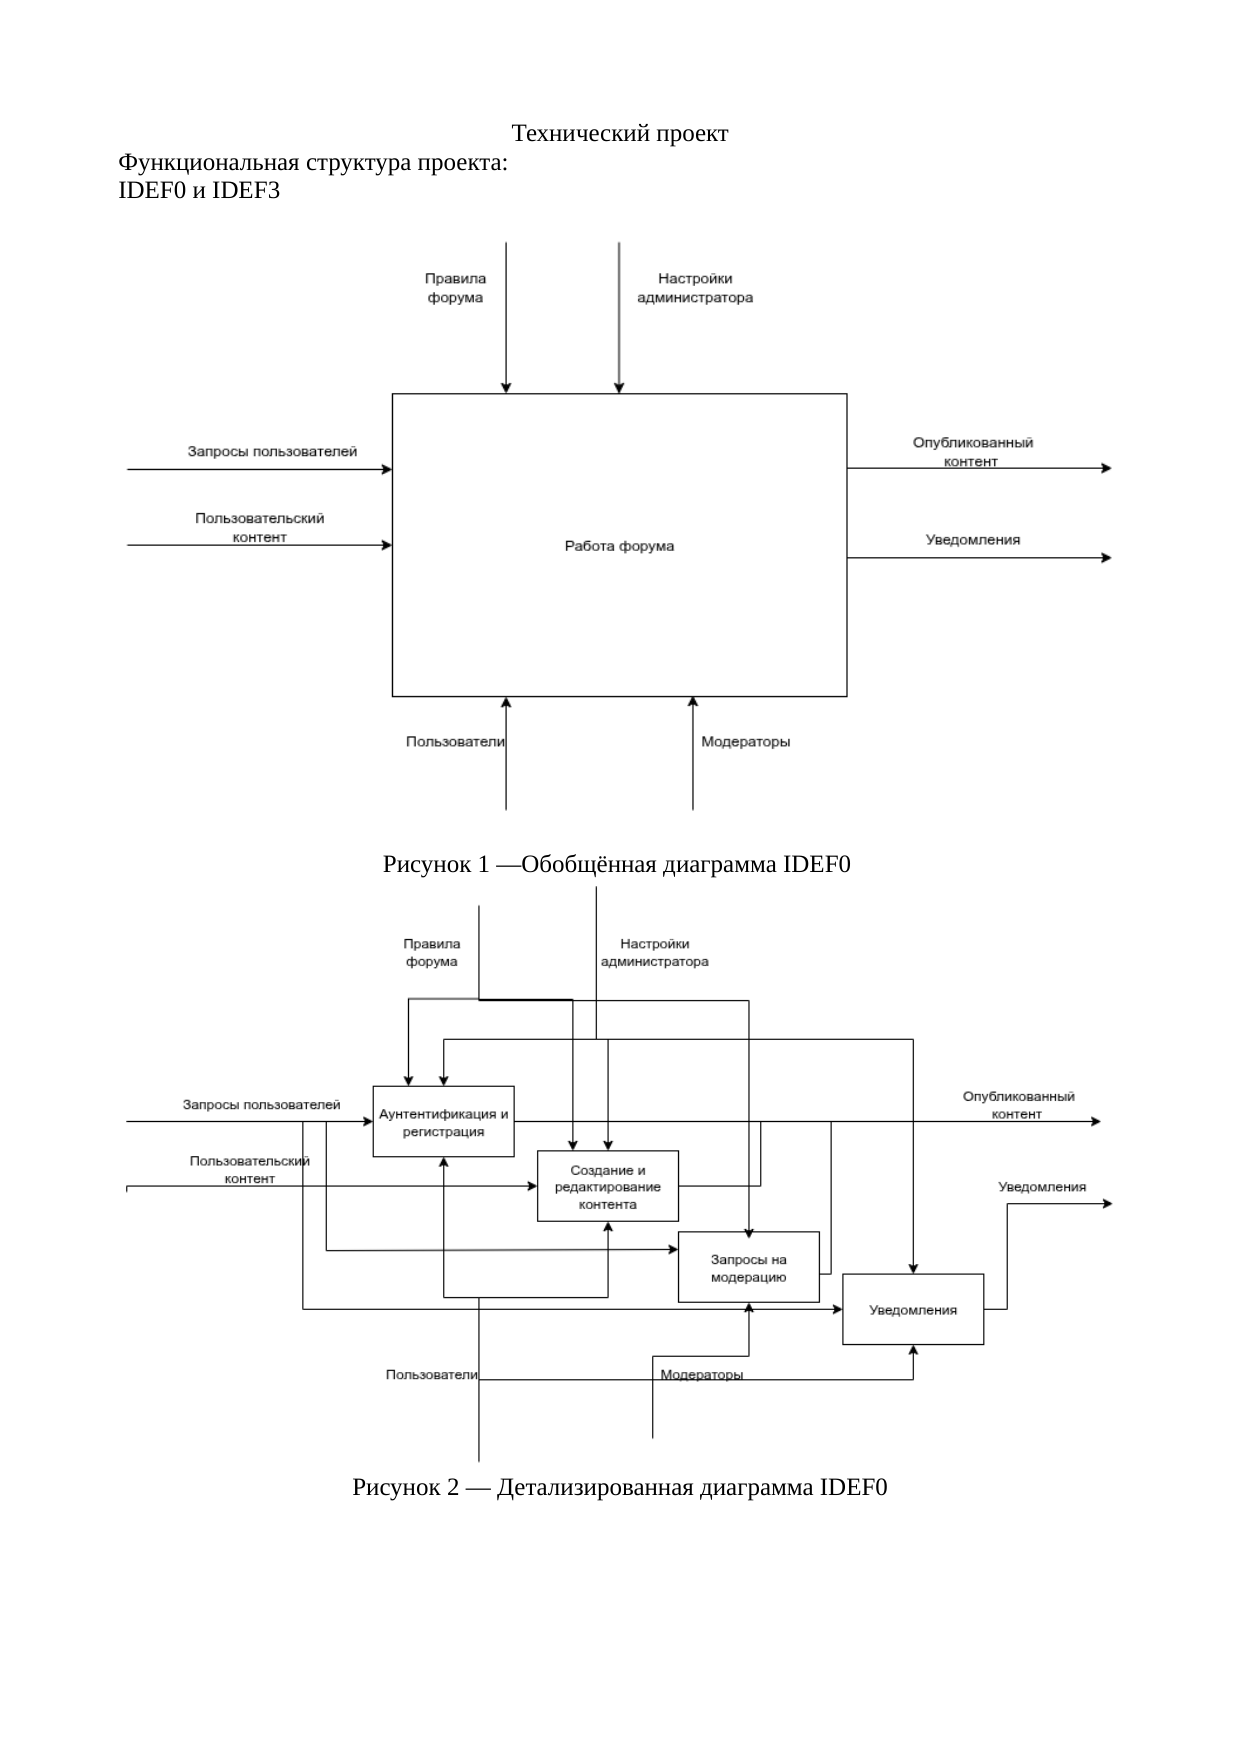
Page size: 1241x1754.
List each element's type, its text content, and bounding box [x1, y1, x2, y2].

picture [118, 878, 1123, 1472]
text Функциональная структура проекта: [118, 147, 1122, 176]
text IDEF0 и IDEF3 [118, 176, 1122, 204]
text Рисунок 2 — Детализированная диаграмма IDEF0 [118, 1472, 1122, 1501]
picture [118, 233, 1123, 821]
text Технический проект [118, 118, 1122, 147]
text Рисунок 1 —Обобщённая диаграмма IDEF0 [118, 849, 1122, 878]
